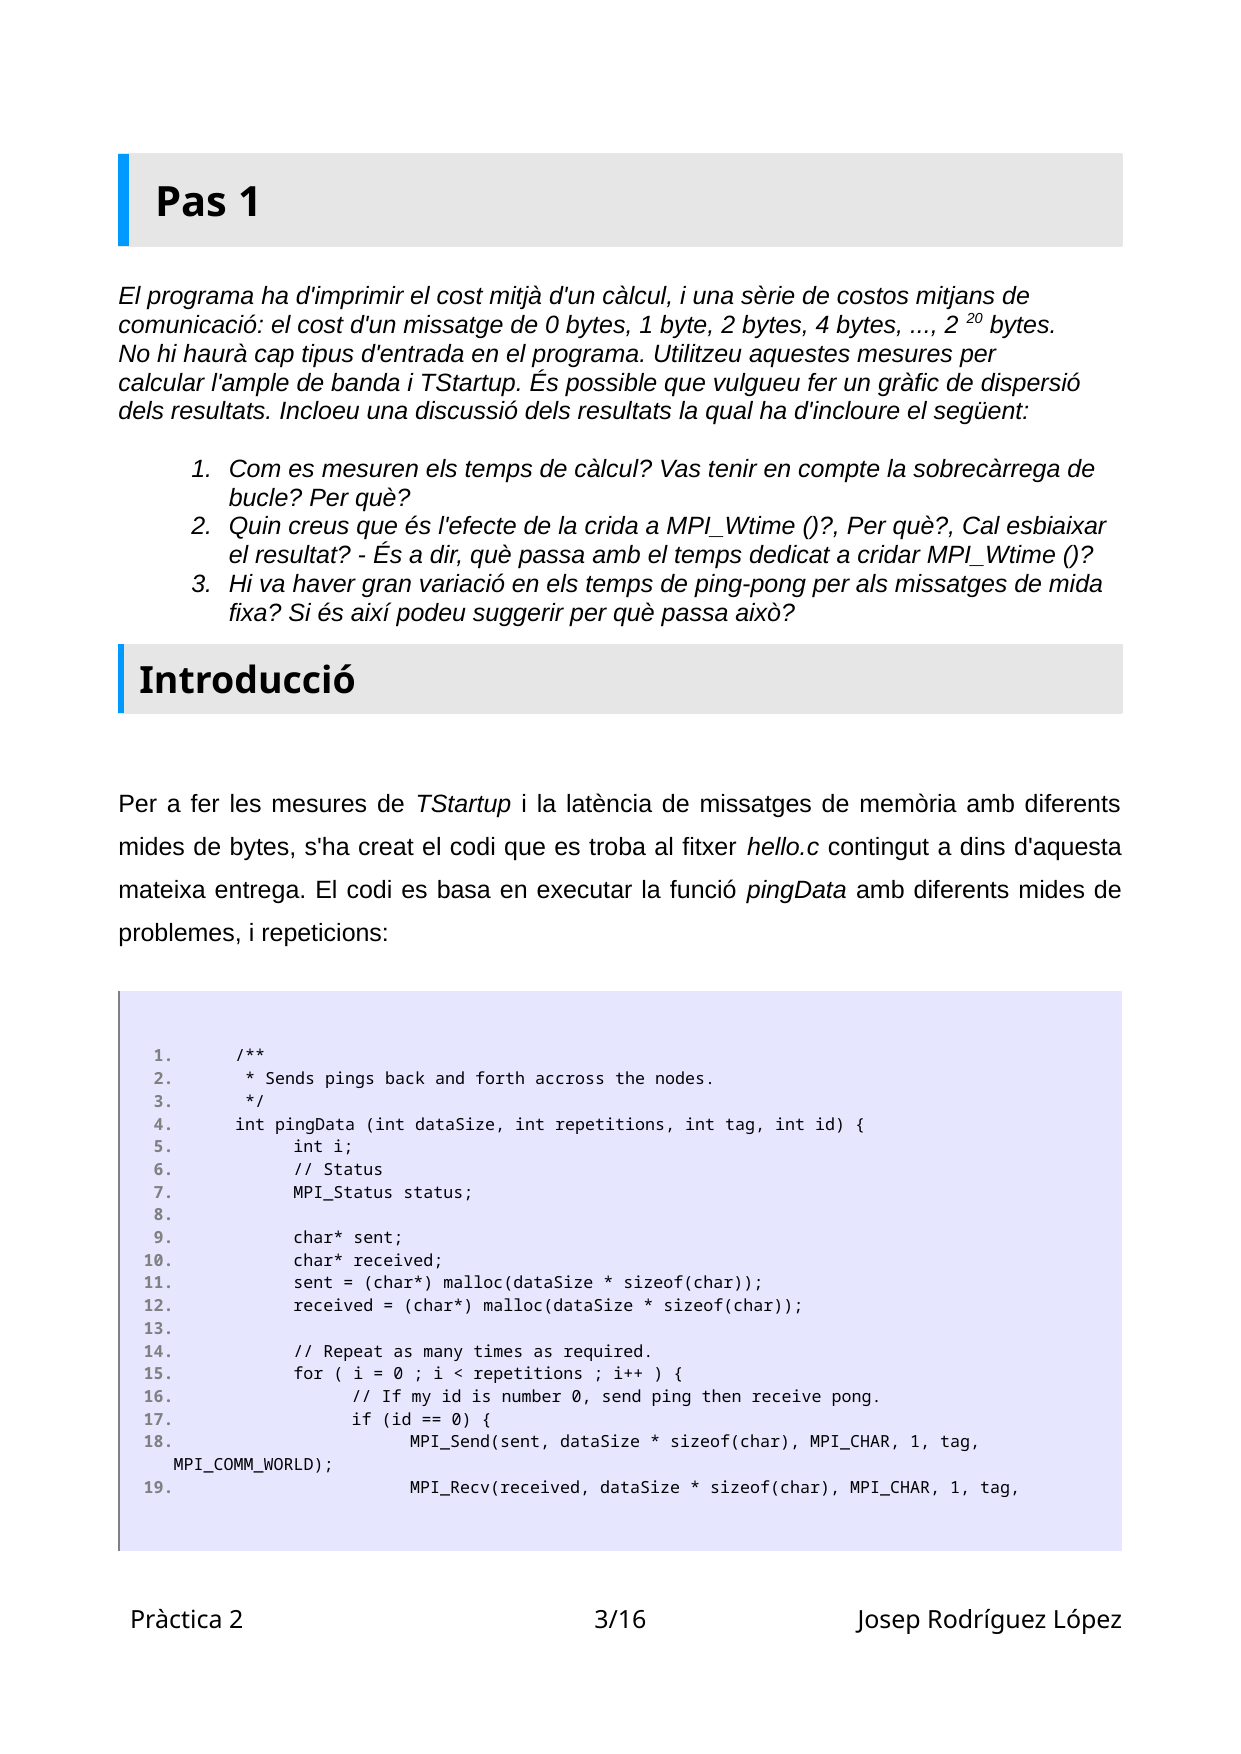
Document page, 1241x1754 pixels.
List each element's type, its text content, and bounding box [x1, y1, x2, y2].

list // Repeat as many times as required. [120, 1339, 1122, 1362]
list Com es mesuren els temps de càlcul? Vas tenir en compte la sobrecàrrega de bucle? Per què? [191, 454, 1122, 511]
list MPI_Status status; [120, 1180, 1122, 1203]
list char* received; [120, 1248, 1122, 1271]
text Per a fer les mesures de TStartup i la latència de missatges de memòria amb diferents mides de bytes, s'ha creat el codi que es troba al fitxer hello.c contingut a dins d'aquesta mateixa entrega. El codi es basa en executar la funció pingData amb diferents mides de problemes, i repeticions: [118, 789, 1122, 947]
list if (id == 0) { [120, 1407, 1122, 1430]
list received = (char*) malloc(dataSize * sizeof(char)); [120, 1294, 1122, 1317]
text El programa ha d'imprimir el cost mitjà d'un càlcul, i una sèrie de costos mitjans de comunicació: el cost d'un missatge de 0 bytes, 1 byte, 2 bytes, 4 bytes, ..., 2 20 bytes. No hi haurà cap tipus d'entrada en el programa. Utilitzeu aquestes mesures per calcular l'ample de banda i TStartup. És possible que vulgueu fer un gràfic de dispersió dels resultats. Incloeu una discussió dels resultats la qual ha d'incloure el següent: [118, 281, 1087, 425]
list int pingData (int dataSize, int repetitions, int tag, int id) { [120, 1112, 1122, 1135]
list /** [120, 991, 1122, 1067]
list // Status [120, 1158, 1122, 1180]
subtitle Introducció [124, 645, 1122, 713]
list Quin creus que és l'efecte de la crida a MPI_Wtime ()?, Per què?, Cal esbiaixar el resultat? - És a dir, què passa amb el temps dedicat a cridar MPI_Wtime ()? [191, 511, 1122, 569]
list // If my id is number 0, send ping then receive pong. [120, 1385, 1122, 1407]
list char* sent; [120, 1226, 1122, 1248]
list Hi va haver gran variació en els temps de ping-pong per als missatges de mida fixa? Si és així podeu suggerir per què passa això? [191, 569, 1122, 626]
list sent = (char*) malloc(dataSize * sizeof(char)); [120, 1271, 1122, 1294]
list int i; [120, 1135, 1122, 1158]
list MPI_Recv(received, dataSize * sizeof(char), MPI_CHAR, 1, tag, [120, 1476, 1122, 1551]
list for ( i = 0 ; i < repetitions ; i++ ) { [120, 1362, 1122, 1385]
list * Sends pings back and forth accross the nodes. [120, 1067, 1122, 1089]
subtitle Pas 1 [129, 155, 1122, 246]
list MPI_Send(sent, dataSize * sizeof(char), MPI_CHAR, 1, tag, MPI_COMM_WORLD); [120, 1430, 1122, 1476]
list */ [120, 1089, 1122, 1112]
